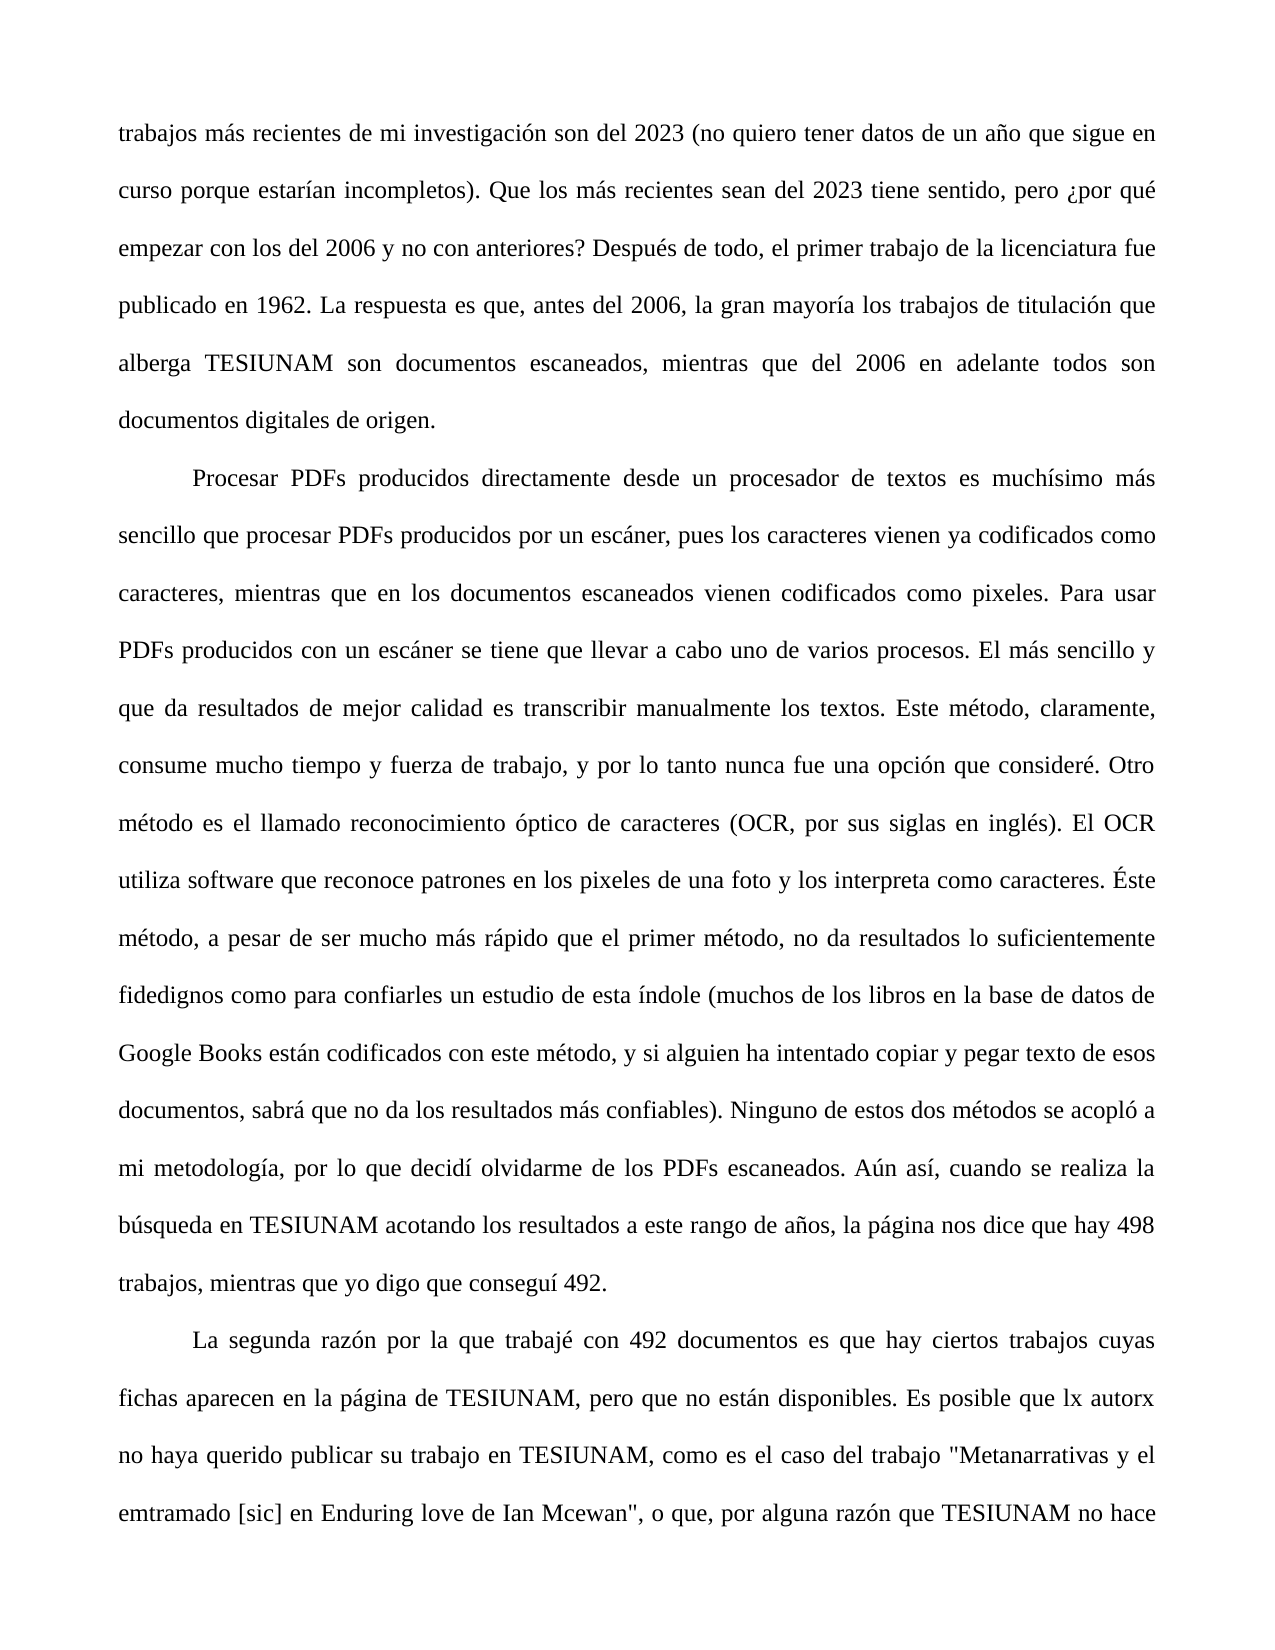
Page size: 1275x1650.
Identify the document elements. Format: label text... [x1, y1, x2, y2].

text Procesar PDFs producidos directamente desde un procesador de textos es muchísimo más sencillo que procesar PDFs producidos por un escáner, pues los caracteres vienen ya codificados como caracteres, mientras que en los documentos escaneados vienen codificados como pixeles. Para usar PDFs producidos con un escáner se tiene que llevar a cabo uno de varios procesos. El más sencillo y que da resultados de mejor calidad es transcribir manualmente los textos. Este método, claramente, consume mucho tiempo y fuerza de trabajo, y por lo tanto nunca fue una opción que consideré. Otro método es el llamado reconocimiento óptico de caracteres (OCR, por sus siglas en inglés). El OCR utiliza software que reconoce patrones en los pixeles de una foto y los interpreta como caracteres. Éste método, a pesar de ser mucho más rápido que el primer método, no da resultados lo suficientemente fidedignos como para confiarles un estudio de esta índole (muchos de los libros en la base de datos de Google Books están codificados con este método, y si alguien ha intentado copiar y pegar texto de esos documentos, sabrá que no da los resultados más confiables). Ninguno de estos dos métodos se acopló a mi metodología, por lo que decidí olvidarme de los PDFs escaneados. Aún así, cuando se realiza la búsqueda en TESIUNAM acotando los resultados a este rango de años, la página nos dice que hay 498 trabajos, mientras que yo digo que conseguí 492. [118, 463, 1157, 1297]
text La segunda razón por la que trabajé con 492 documentos es que hay ciertos trabajos cuyas fichas aparecen en la página de TESIUNAM, pero que no están disponibles. Es posible que lx autorx no haya querido publicar su trabajo en TESIUNAM, como es el caso del trabajo "Metanarrativas y el emtramado [sic] en Enduring love de Ian Mcewan", o que, por alguna razón que TESIUNAM no hace [118, 1326, 1157, 1527]
text trabajos más recientes de mi investigación son del 2023 (no quiero tener datos de un año que sigue en curso porque estarían incompletos). Que los más recientes sean del 2023 tiene sentido, pero ¿por qué empezar con los del 2006 y no con anteriores? Después de todo, el primer trabajo de la licenciatura fue publicado en 1962. La respuesta es que, antes del 2006, la gran mayoría los trabajos de titulación que alberga TESIUNAM son documentos escaneados, mientras que del 2006 en adelante todos son documentos digitales de origen. [118, 118, 1157, 434]
